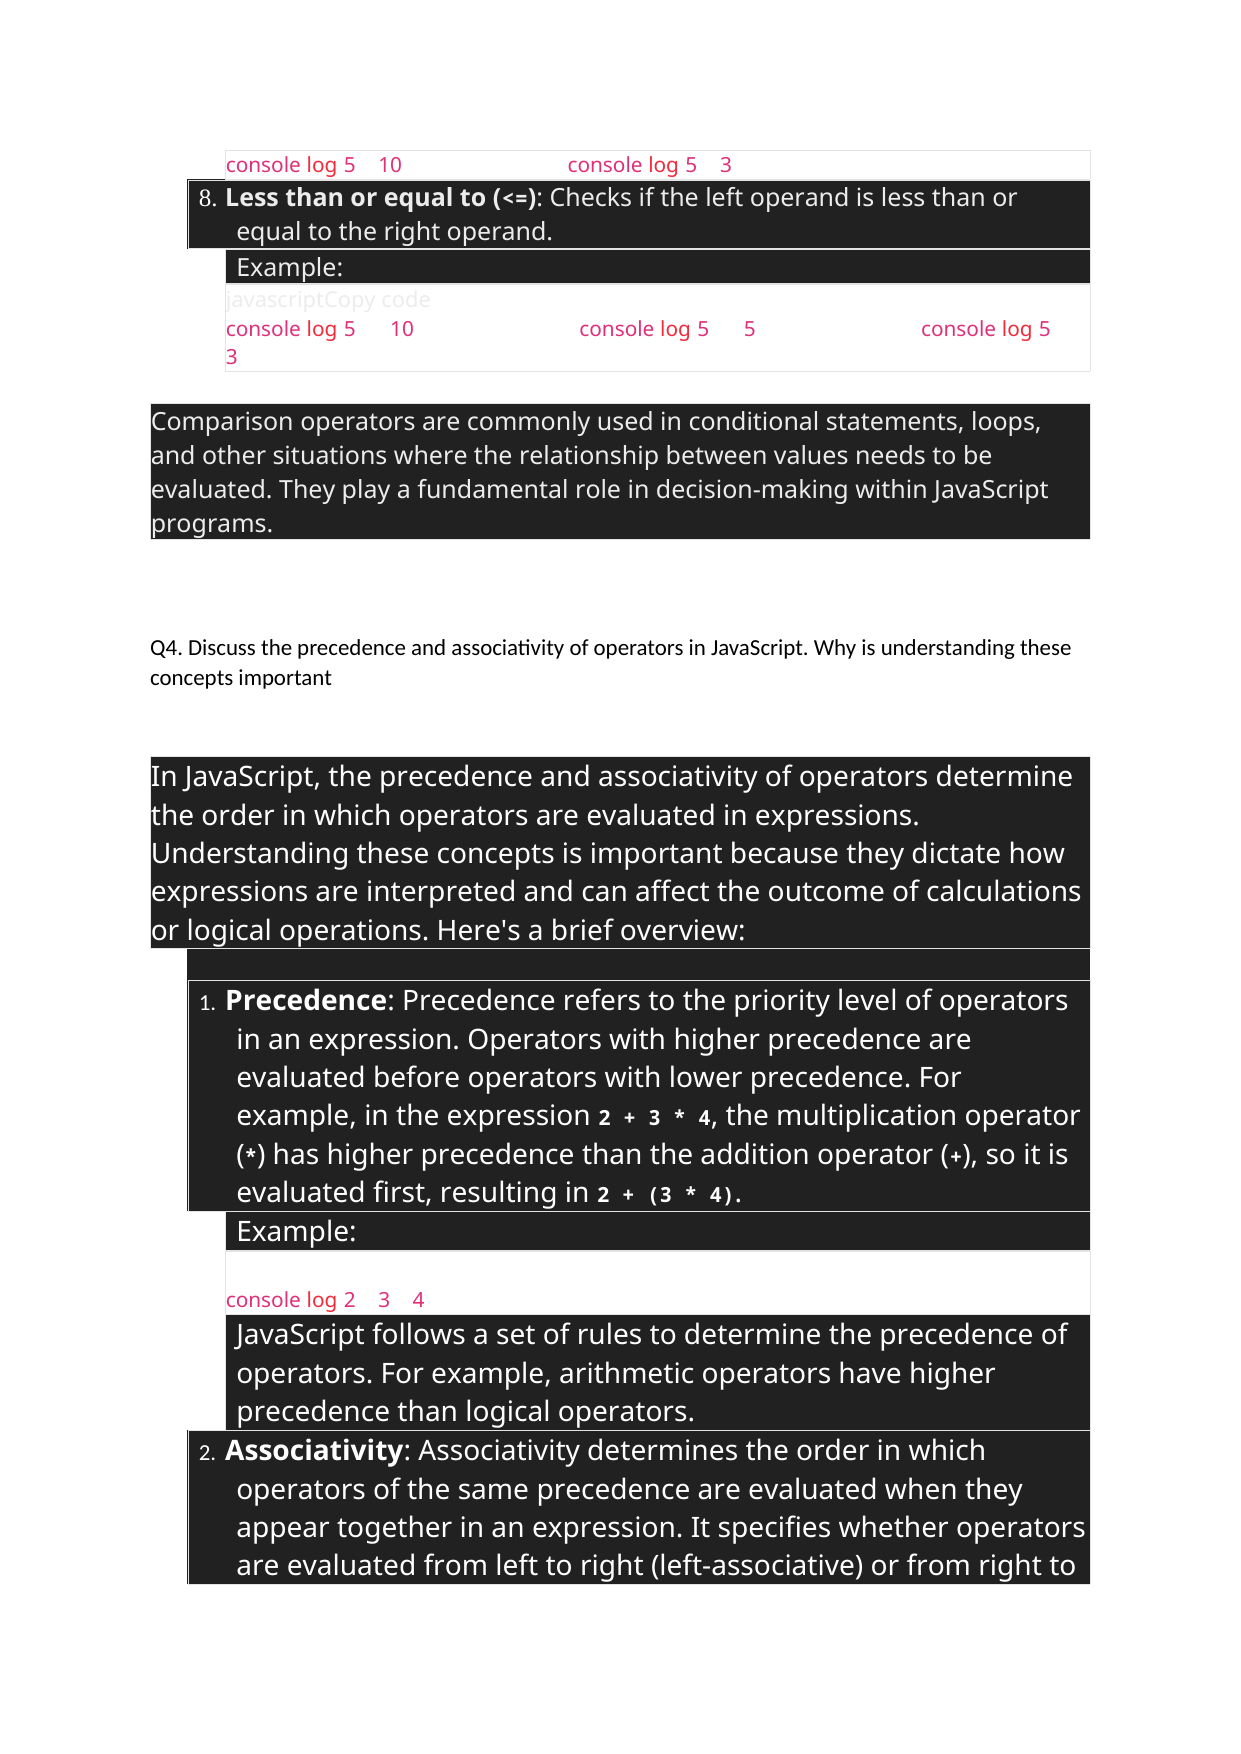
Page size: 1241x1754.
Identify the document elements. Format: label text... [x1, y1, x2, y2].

list Precedence: Precedence refers to the priority level of operators in an expression. Operators with higher precedence are evaluated before operators with lower precedence. For example, in the expression 2 + 3 * 4, the multiplication operator (*) has higher precedence than the addition operator (+), so it is evaluated first, resulting in 2 + (3 * 4). [189, 981, 1090, 1211]
text javascriptCopy code [226, 285, 1090, 313]
list Associativity: Associativity determines the order in which operators of the same precedence are evaluated when they appear together in an expression. It specifies whether operators are evaluated from left to right (left-associative) or from right to [189, 1431, 1090, 1584]
text Q4. Discuss the precedence and associativity of operators in JavaScript. Why is understanding these concepts important [150, 633, 1090, 691]
text Example: [226, 1212, 1090, 1250]
text JavaScript follows a set of rules to determine the precedence of operators. For example, arithmetic operators have higher precedence than logical operators. [226, 1315, 1090, 1430]
text console.log(5 < 10); // Output: true console.log(5 < 3); // Output: false [226, 151, 1090, 179]
text Comparison operators are commonly used in conditional statements, loops, and other situations where the relationship between values needs to be evaluated. They play a fundamental role in decision-making within JavaScript programs. [151, 404, 1090, 539]
text console.log(5 <= 10); // Output: true console.log(5 <= 5); // Output: true console.log(5 <= 3); // Output: false [226, 313, 1090, 371]
text console.log(2 + 3 * 4); // Output: 14 [226, 1284, 1090, 1314]
text javascriptCopy code [226, 1252, 1090, 1284]
text Example: [226, 250, 1090, 283]
list Less than or equal to (<=): Checks if the left operand is less than or equal to the right operand. [189, 181, 1090, 248]
text In JavaScript, the precedence and associativity of operators determine the order in which operators are evaluated in expressions. Understanding these concepts is important because they dictate how expressions are interpreted and can affect the outcome of calculations or logical operations. Here's a brief overview: [151, 757, 1090, 948]
